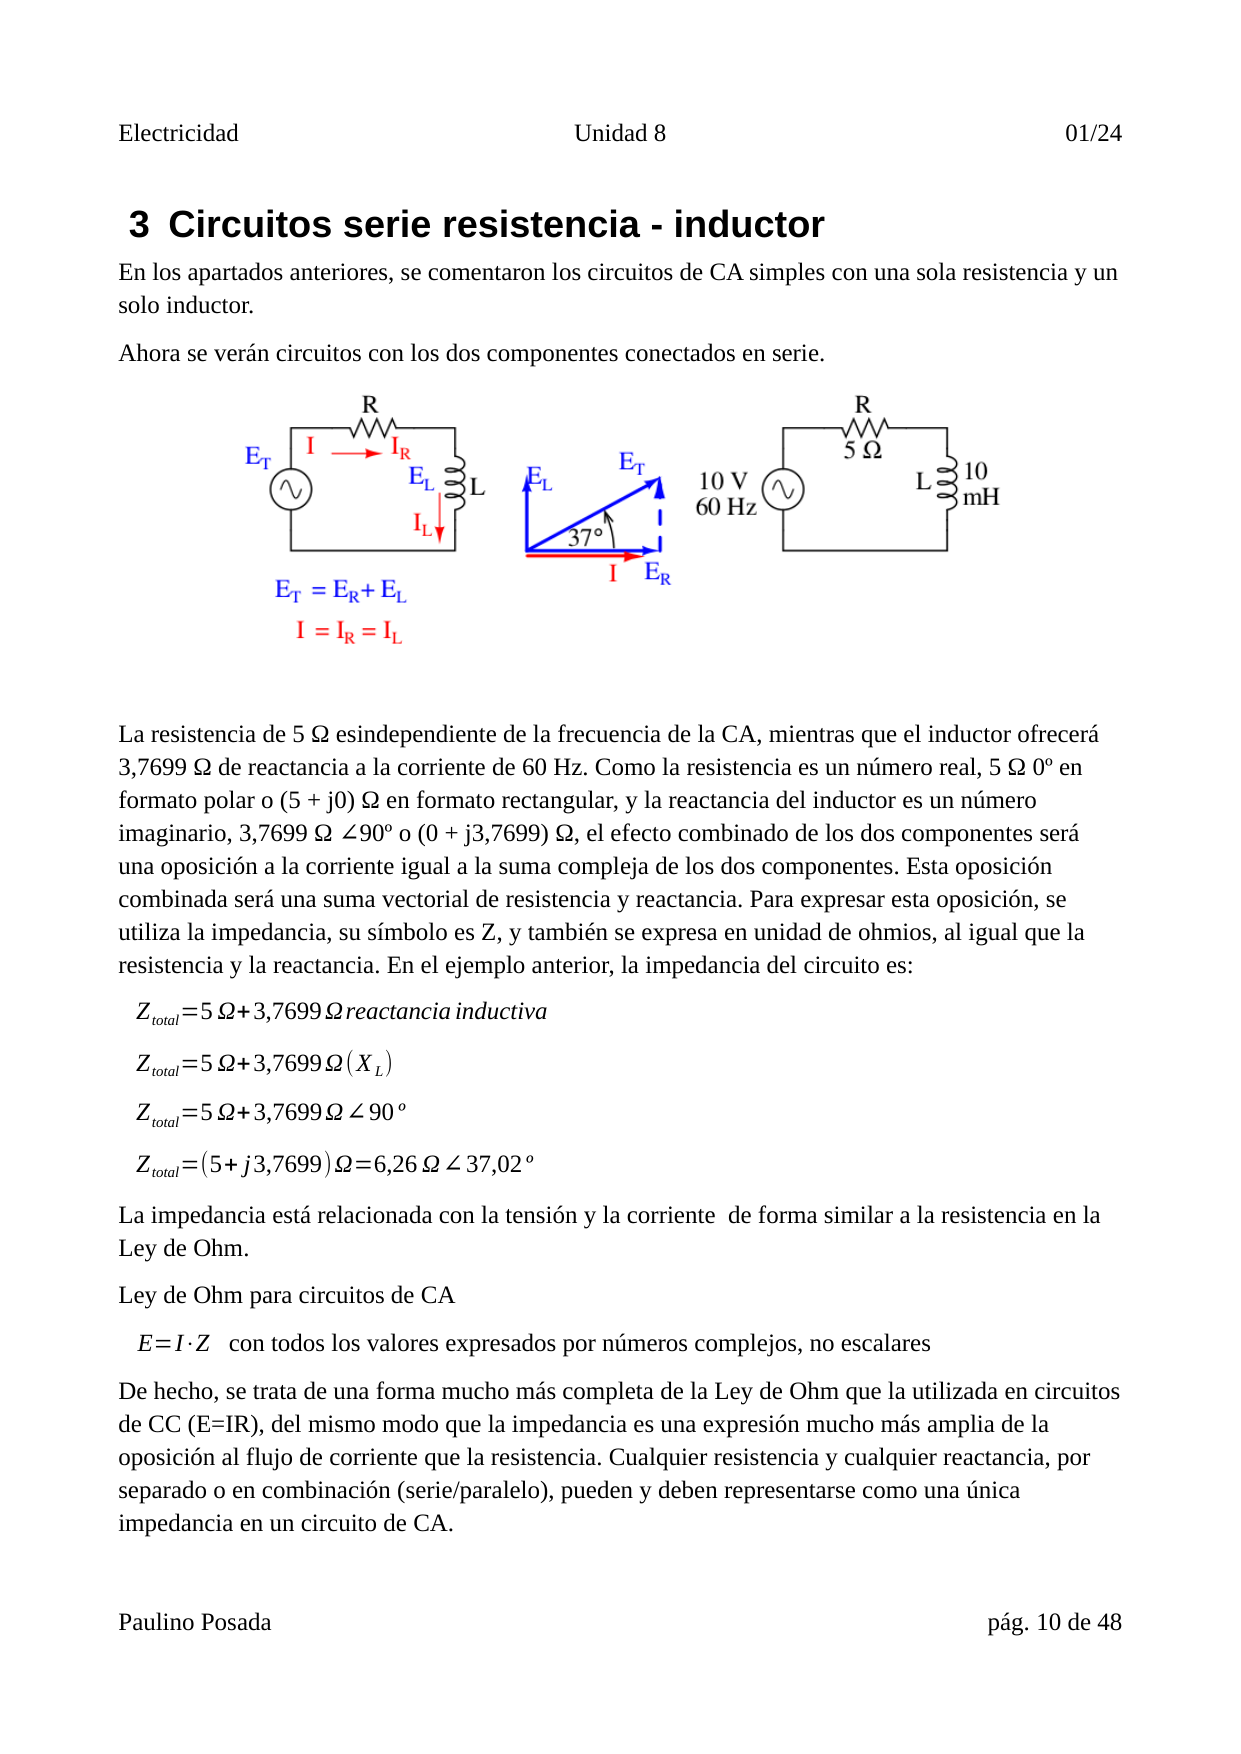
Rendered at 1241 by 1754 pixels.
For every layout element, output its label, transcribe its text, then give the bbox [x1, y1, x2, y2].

text Ley de Ohm para circuitos de CA [118, 1281, 1122, 1309]
text con todos los valores expresados por números complejos, no escalares [118, 1328, 1122, 1357]
text En los apartados anteriores, se comentaron los circuitos de CA simples con una sola resistencia y un solo inductor. [118, 257, 1122, 319]
text La resistencia de 5 Ω esindependiente de la frecuencia de la CA, mientras que el inductor ofrecerá 3,7699 Ω de reactancia a la corriente de 60 Hz. Como la resistencia es un número real, 5 Ω 0º en formato polar o (5 + j0) Ω en formato rectangular, y la reactancia del inductor es un número imaginario, 3,7699 Ω ∠90º o (0 + j3,7699) Ω, el efecto combinado de los dos componentes será una oposición a la corriente igual a la suma compleja de los dos componentes. Esta oposición combinada será una suma vectorial de resistencia y reactancia. Para expresar esta oposición, se utiliza la impedancia, su símbolo es Z, y también se expresa en unidad de ohmios, al igual que la resistencia y la reactancia. En el ejemplo anterior, la impedancia del circuito es: [118, 719, 1122, 979]
picture [225, 385, 1015, 647]
text Ahora se verán circuitos con los dos componentes conectados en serie. [118, 338, 1122, 367]
text De hecho, se trata de una forma mucho más completa de la Ley de Ohm que la utilizada en circuitos de CC (E=IR), del mismo modo que la impedancia es una expresión mucho más amplia de la oposición al flujo de corriente que la resistencia. Cualquier resistencia y cualquier reactancia, por separado o en combinación (serie/paralelo), pueden y deben representarse como una única impedancia en un circuito de CA. [118, 1376, 1122, 1537]
subtitle Circuitos serie resistencia - inductor [118, 201, 1122, 245]
text La impedancia está relacionada con la tensión y la corriente de forma similar a la resistencia en la Ley de Ohm. [118, 1200, 1122, 1262]
